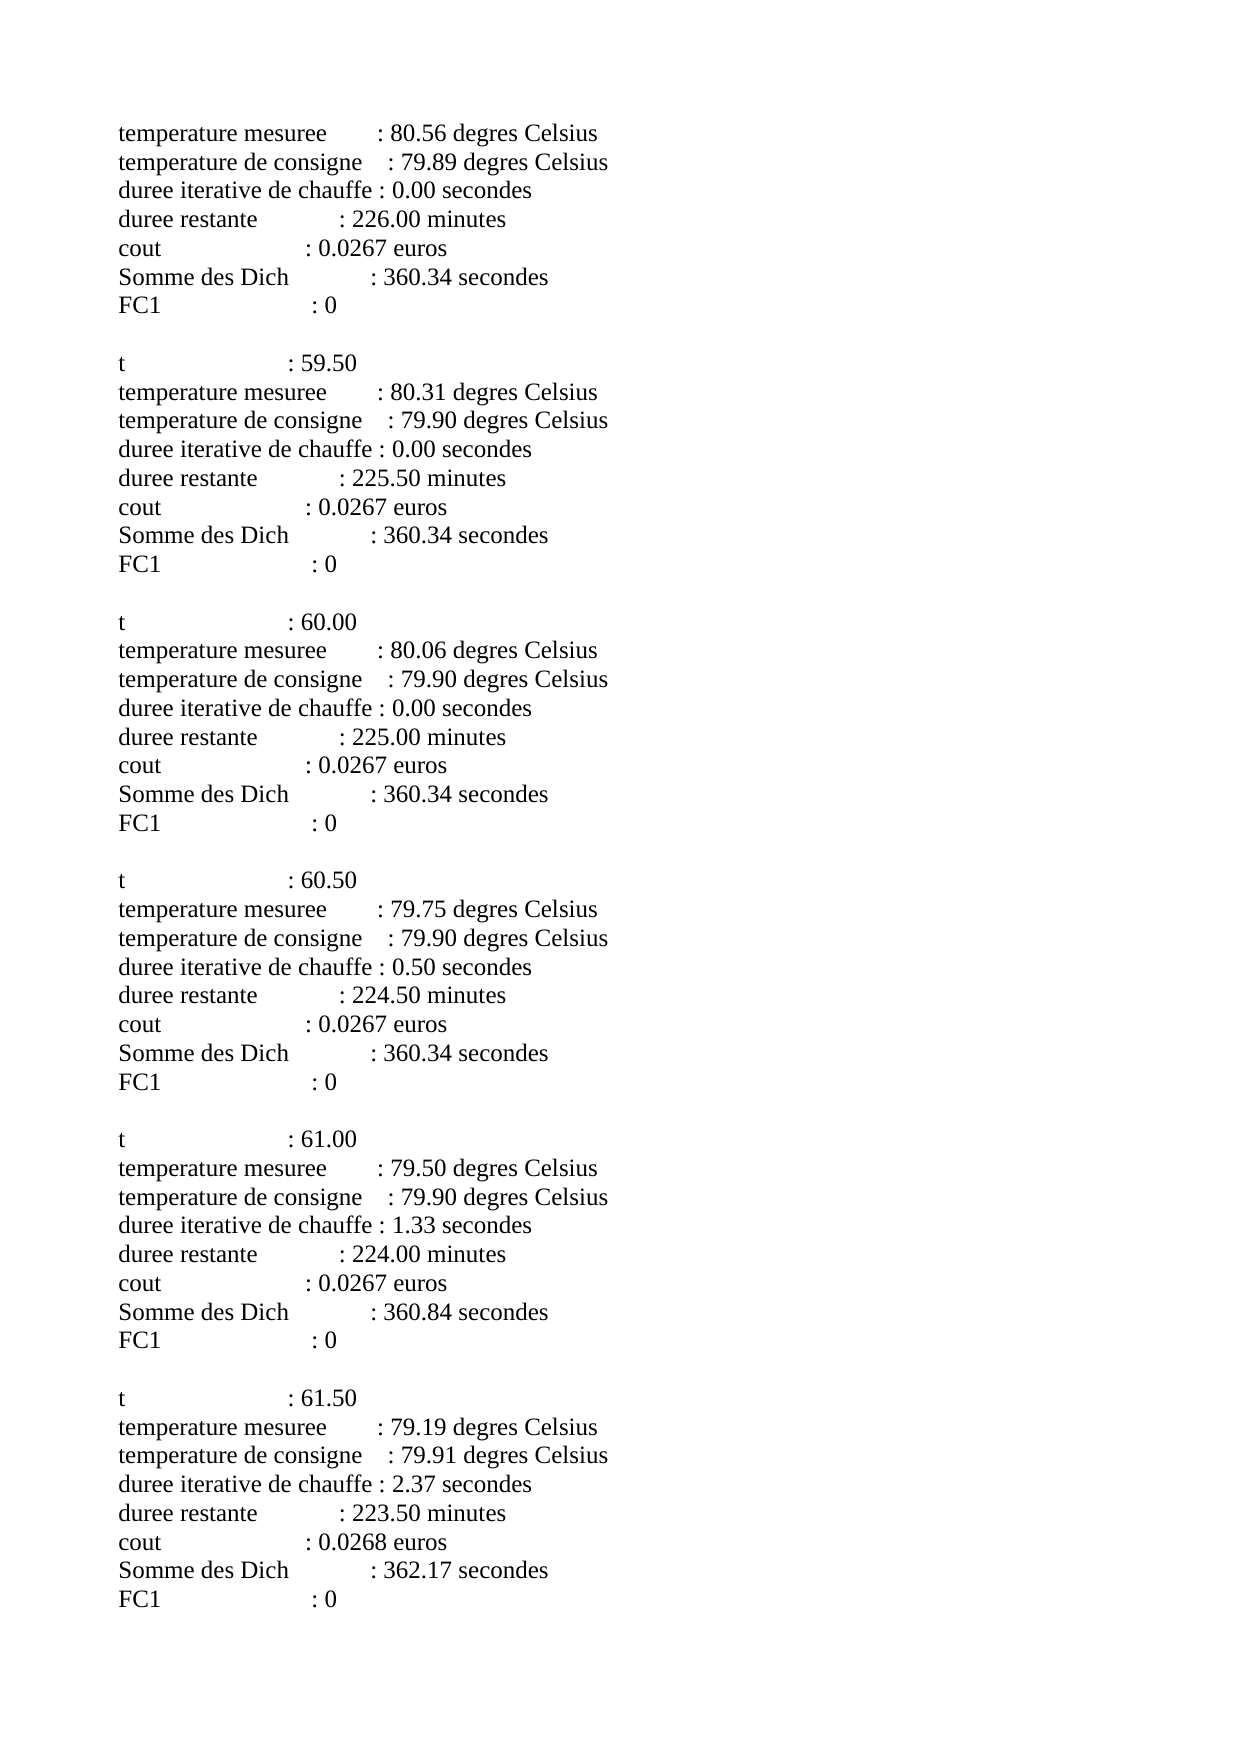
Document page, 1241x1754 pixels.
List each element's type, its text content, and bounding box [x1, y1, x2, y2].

text duree restante : 223.50 minutes [118, 1498, 1122, 1527]
text cout : 0.0267 euros [118, 1268, 1122, 1297]
text t : 61.50 [118, 1383, 1122, 1412]
text Somme des Dich : 360.34 secondes [118, 262, 1122, 291]
text FC1 : 0 [118, 1067, 1122, 1096]
text temperature de consigne : 79.90 degres Celsius [118, 1182, 1122, 1211]
text duree restante : 225.00 minutes [118, 722, 1122, 751]
text t : 60.50 [118, 866, 1122, 894]
text cout : 0.0267 euros [118, 233, 1122, 262]
text FC1 : 0 [118, 549, 1122, 578]
text temperature de consigne : 79.90 degres Celsius [118, 664, 1122, 693]
text duree iterative de chauffe : 0.00 secondes [118, 434, 1122, 463]
text Somme des Dich : 360.84 secondes [118, 1297, 1122, 1326]
text temperature de consigne : 79.90 degres Celsius [118, 923, 1122, 952]
text temperature de consigne : 79.91 degres Celsius [118, 1441, 1122, 1469]
text Somme des Dich : 360.34 secondes [118, 521, 1122, 549]
text Somme des Dich : 360.34 secondes [118, 1038, 1122, 1067]
text t : 60.00 [118, 607, 1122, 636]
text temperature mesuree : 80.56 degres Celsius [118, 118, 1122, 147]
text temperature mesuree : 79.19 degres Celsius [118, 1412, 1122, 1441]
text t : 59.50 [118, 348, 1122, 377]
text temperature de consigne : 79.90 degres Celsius [118, 406, 1122, 434]
text duree restante : 225.50 minutes [118, 463, 1122, 492]
text duree restante : 224.50 minutes [118, 981, 1122, 1009]
text cout : 0.0268 euros [118, 1527, 1122, 1556]
text duree restante : 224.00 minutes [118, 1239, 1122, 1268]
text FC1 : 0 [118, 291, 1122, 319]
text temperature mesuree : 79.75 degres Celsius [118, 894, 1122, 923]
text t : 61.00 [118, 1124, 1122, 1153]
text duree iterative de chauffe : 0.00 secondes [118, 176, 1122, 204]
text duree restante : 226.00 minutes [118, 204, 1122, 233]
text FC1 : 0 [118, 1584, 1122, 1613]
text Somme des Dich : 362.17 secondes [118, 1556, 1122, 1584]
text cout : 0.0267 euros [118, 1009, 1122, 1038]
text cout : 0.0267 euros [118, 751, 1122, 779]
text temperature mesuree : 80.06 degres Celsius [118, 636, 1122, 664]
text duree iterative de chauffe : 0.50 secondes [118, 952, 1122, 981]
text duree iterative de chauffe : 1.33 secondes [118, 1211, 1122, 1239]
text temperature mesuree : 80.31 degres Celsius [118, 377, 1122, 406]
text temperature mesuree : 79.50 degres Celsius [118, 1153, 1122, 1182]
text cout : 0.0267 euros [118, 492, 1122, 521]
text duree iterative de chauffe : 2.37 secondes [118, 1469, 1122, 1498]
text duree iterative de chauffe : 0.00 secondes [118, 693, 1122, 722]
text FC1 : 0 [118, 808, 1122, 837]
text temperature de consigne : 79.89 degres Celsius [118, 147, 1122, 176]
text Somme des Dich : 360.34 secondes [118, 779, 1122, 808]
text FC1 : 0 [118, 1326, 1122, 1354]
